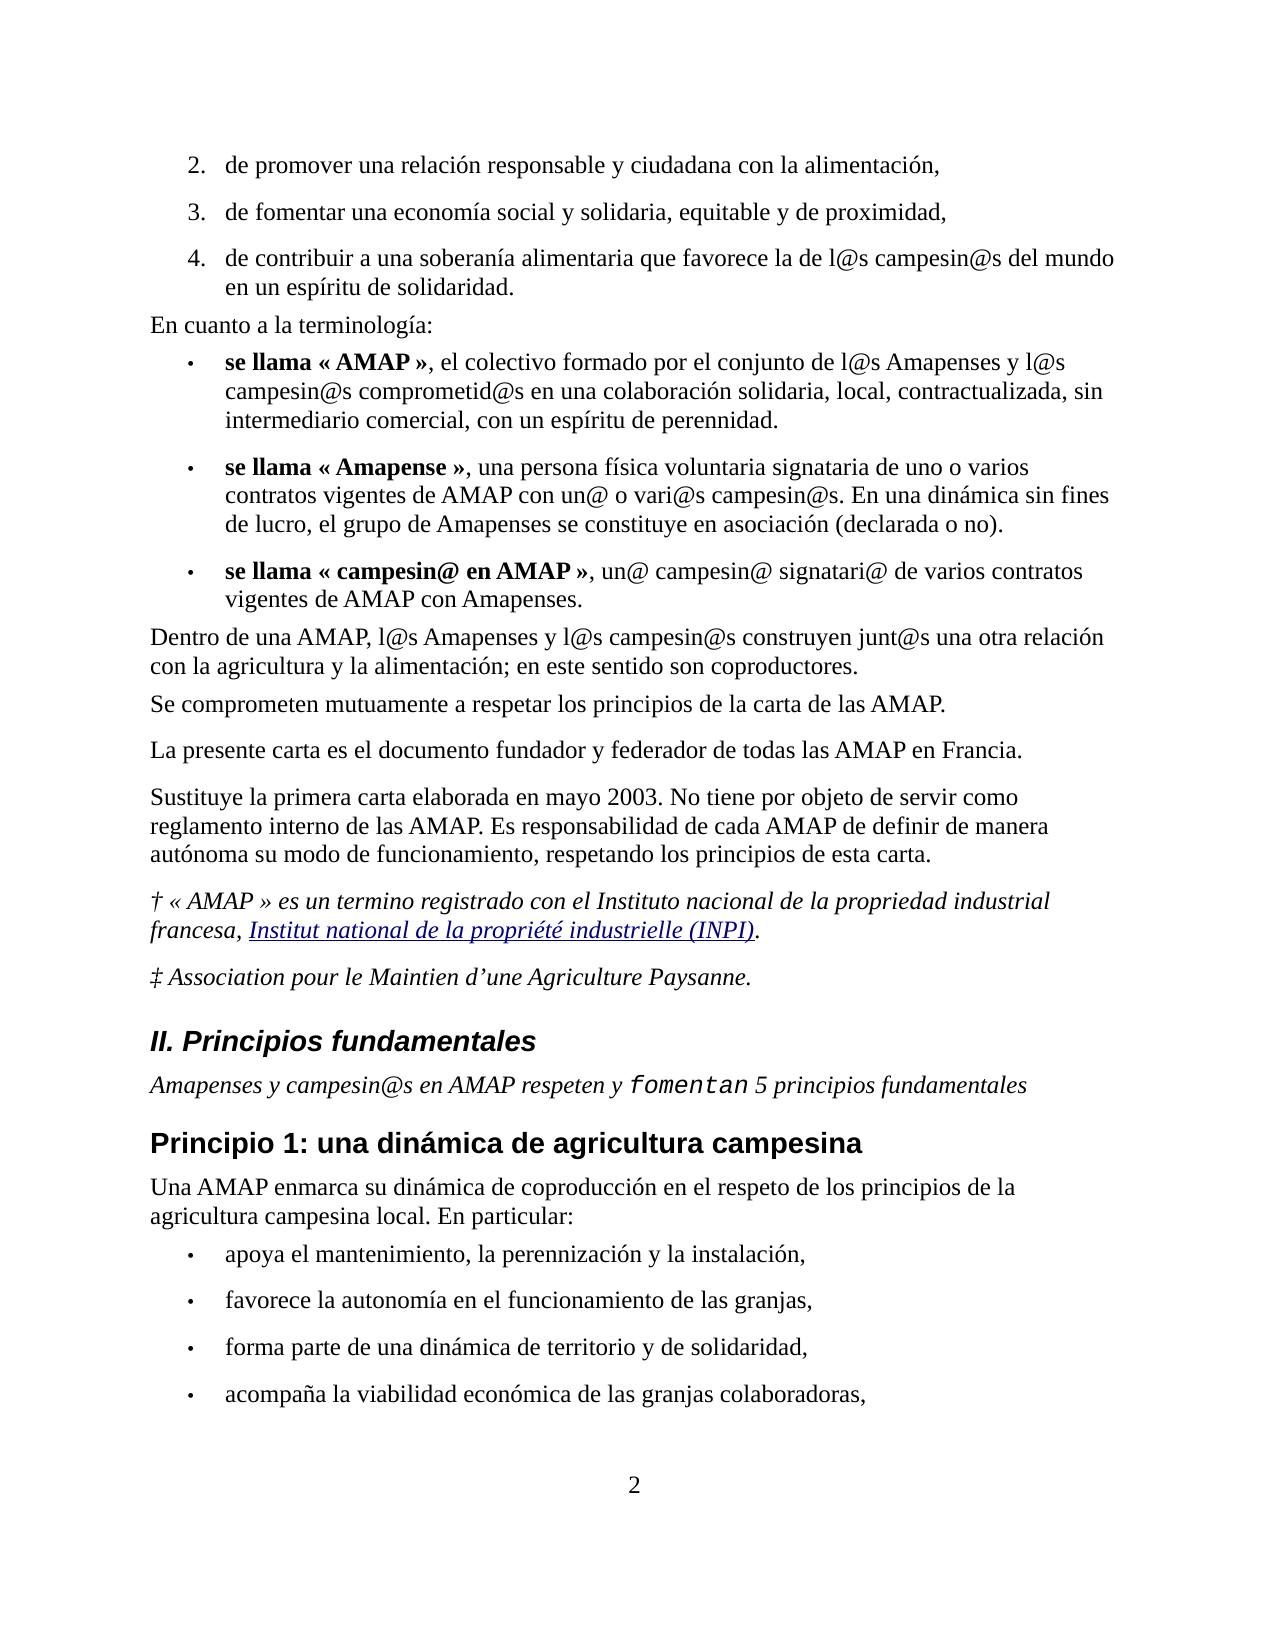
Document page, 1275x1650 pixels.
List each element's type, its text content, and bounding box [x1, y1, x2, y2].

list acompaña la viabilidad económica de las granjas colaboradoras, [187, 1379, 1125, 1407]
list se llama « AMAP », el colectivo formado por el conjunto de l@s Amapenses y l@s campesin@s comprometid@s en una colaboración solidaria, local, contractualizada, sin intermediario comercial, con un espíritu de perennidad. [187, 347, 1125, 434]
list de contribuir a una soberanía alimentaria que favorece la de l@s campesin@s del mundo en un espíritu de solidaridad. [187, 243, 1125, 301]
list favorece la autonomía en el funcionamiento de las granjas, [187, 1285, 1125, 1314]
text Sustituye la primera carta elaborada en mayo 2003. No tiene por objeto de servir como reglamento interno de las AMAP. Es responsabilidad de cada AMAP de definir de manera autónoma su modo de funcionamiento, respetando los principios de esta carta. [150, 782, 1125, 868]
list forma parte de una dinámica de territorio y de solidaridad, [187, 1332, 1125, 1361]
text Dentro de una AMAP, l@s Amapenses y l@s campesin@s construyen junt@s una otra relación con la agricultura y la alimentación; en este sentido son coproductores. [150, 622, 1125, 680]
subtitle Principio 1: una dinámica de agricultura campesina [150, 1126, 1125, 1160]
text ‡ Association pour le Maintien d’une Agriculture Paysanne. [150, 962, 1125, 990]
list se llama « campesin@ en AMAP », un@ campesin@ signatari@ de varios contratos vigentes de AMAP con Amapenses. [187, 556, 1125, 613]
text Se comprometen mutuamente a respetar los principios de la carta de las AMAP. [150, 689, 1125, 717]
text Una AMAP enmarca su dinámica de coproducción en el respeto de los principios de la agricultura campesina local. En particular: [150, 1172, 1125, 1230]
list de promover una relación responsable y ciudadana con la alimentación, [187, 150, 1125, 179]
subtitle II. Principios fundamentales [150, 1024, 1125, 1058]
text Amapenses y campesin@s en AMAP respeten y fomentan 5 principios fundamentales [150, 1070, 1125, 1101]
text † « AMAP » es un termino registrado con el Instituto nacional de la propriedad industrial francesa, Institut national de la propriété industrielle (INPI). [150, 886, 1125, 944]
text La presente carta es el documento fundador y federador de todas las AMAP en Francia. [150, 735, 1125, 764]
list apoya el mantenimiento, la perennización y la instalación, [187, 1239, 1125, 1267]
list se llama « Amapense », una persona física voluntaria signataria de uno o varios contratos vigentes de AMAP con un@ o vari@s campesin@s. En una dinámica sin fines de lucro, el grupo de Amapenses se constituye en asociación (declarada o no). [187, 452, 1125, 538]
text En cuanto a la terminología: [150, 310, 1125, 338]
list de fomentar una economía social y solidaria, equitable y de proximidad, [187, 197, 1125, 225]
